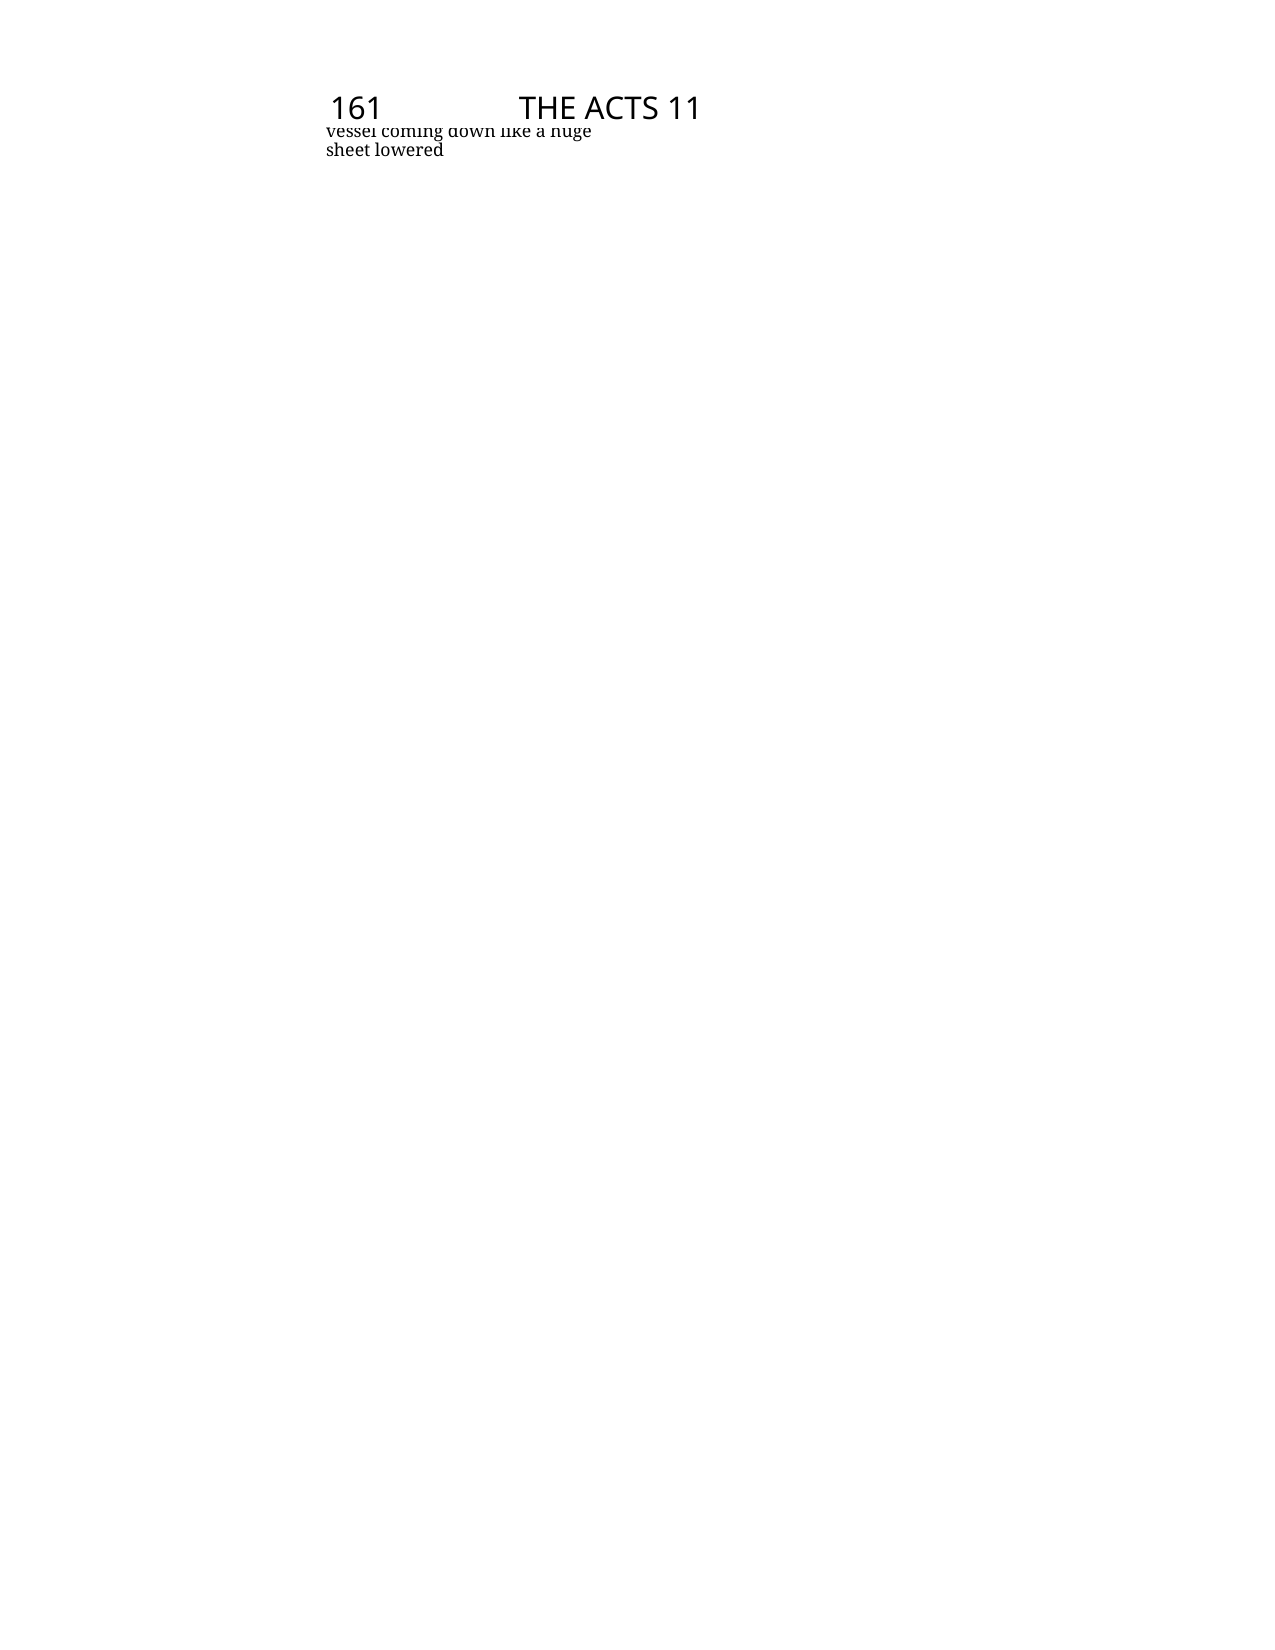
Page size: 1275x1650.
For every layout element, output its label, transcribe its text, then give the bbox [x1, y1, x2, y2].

text vessel coming down like a huge sheet lowered [326, 122, 631, 160]
